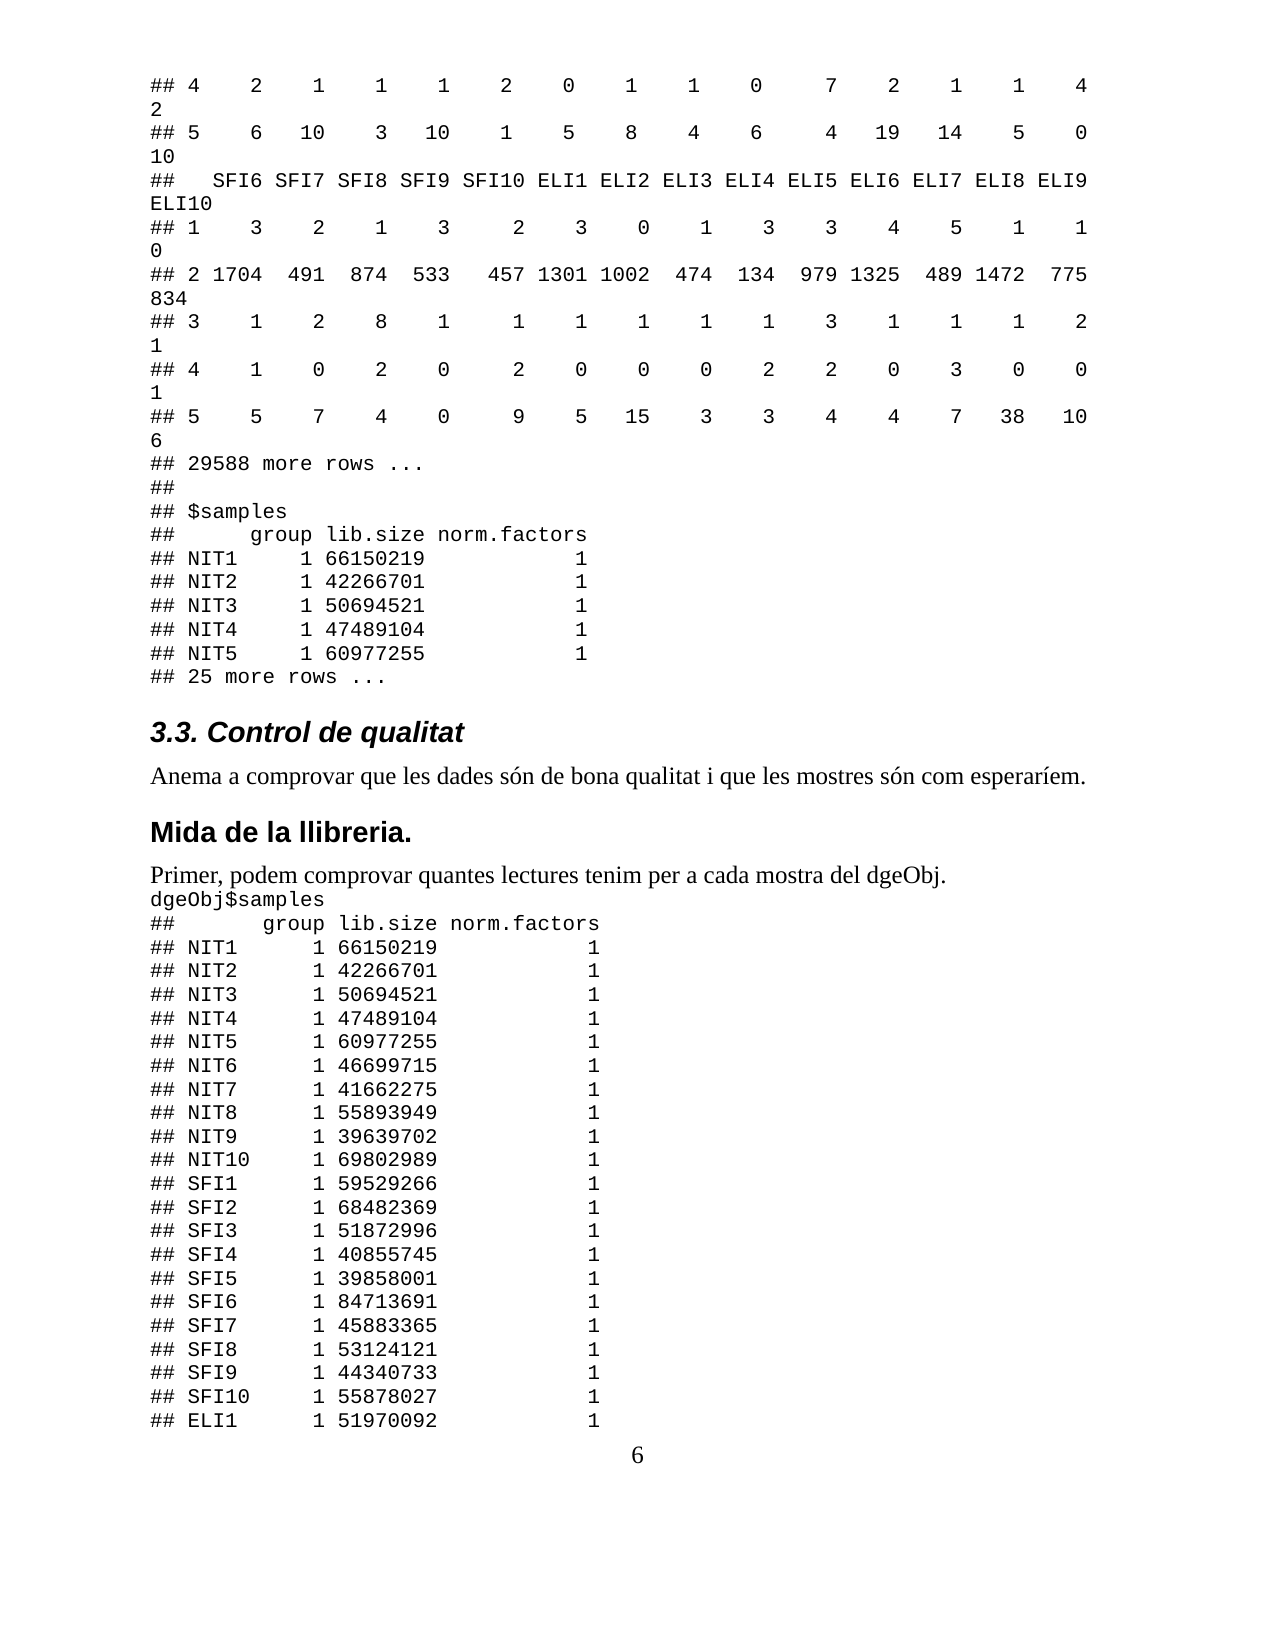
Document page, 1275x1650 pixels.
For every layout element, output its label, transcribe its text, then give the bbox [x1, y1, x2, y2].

text ## 5 6 10 3 10 1 5 8 4 6 4 19 14 5 0 10 [150, 122, 1125, 169]
text ## SFI6 SFI7 SFI8 SFI9 SFI10 ELI1 ELI2 ELI3 ELI4 ELI5 ELI6 ELI7 ELI8 ELI9 ELI10 [150, 169, 1125, 217]
text ## group lib.size norm.factors [150, 913, 1125, 937]
text ## NIT2 1 42266701 1 [150, 572, 1125, 595]
text ## SFI10 1 55878027 1 [150, 1386, 1125, 1409]
text ## 25 more rows ... [150, 666, 1125, 690]
text ## 1 3 2 1 3 2 3 0 1 3 3 4 5 1 1 0 [150, 217, 1125, 264]
text ## SFI1 1 59529266 1 [150, 1173, 1125, 1197]
subtitle Mida de la llibreria. [150, 814, 1125, 848]
text ## NIT5 1 60977255 1 [150, 1031, 1125, 1055]
text ## SFI5 1 39858001 1 [150, 1268, 1125, 1291]
text ## SFI7 1 45883365 1 [150, 1315, 1125, 1339]
text ## 4 2 1 1 1 2 0 1 1 0 7 2 1 1 4 2 [150, 75, 1125, 122]
text ## 5 5 7 4 0 9 5 15 3 3 4 4 7 38 10 6 [150, 406, 1125, 453]
text ## $samples [150, 501, 1125, 524]
text ## ELI1 1 51970092 1 [150, 1409, 1125, 1433]
subtitle 3.3. Control de qualitat [150, 715, 1125, 748]
text ## SFI3 1 51872996 1 [150, 1220, 1125, 1244]
text ## NIT10 1 69802989 1 [150, 1149, 1125, 1173]
text ## group lib.size norm.factors [150, 524, 1125, 548]
text ## SFI8 1 53124121 1 [150, 1339, 1125, 1362]
text ## NIT4 1 47489104 1 [150, 619, 1125, 642]
text ## 2 1704 491 874 533 457 1301 1002 474 134 979 1325 489 1472 775 834 [150, 264, 1125, 311]
text ## NIT3 1 50694521 1 [150, 595, 1125, 619]
text ## NIT5 1 60977255 1 [150, 642, 1125, 666]
text dgeObj$samples [150, 889, 1125, 913]
text ## 4 1 0 2 0 2 0 0 0 2 2 0 3 0 0 1 [150, 359, 1125, 406]
text ## SFI2 1 68482369 1 [150, 1197, 1125, 1220]
text ## NIT1 1 66150219 1 [150, 937, 1125, 960]
text ## SFI4 1 40855745 1 [150, 1244, 1125, 1268]
text ## SFI6 1 84713691 1 [150, 1291, 1125, 1315]
text ## NIT4 1 47489104 1 [150, 1008, 1125, 1031]
text Primer, podem comprovar quantes lectures tenim per a cada mostra del dgeObj. [150, 861, 1125, 889]
text ## NIT8 1 55893949 1 [150, 1102, 1125, 1126]
text ## 3 1 2 8 1 1 1 1 1 1 3 1 1 1 2 1 [150, 311, 1125, 359]
text ## NIT9 1 39639702 1 [150, 1126, 1125, 1149]
text ## NIT1 1 66150219 1 [150, 548, 1125, 572]
text ## 29588 more rows ... [150, 453, 1125, 477]
text ## [150, 477, 1125, 501]
text ## NIT6 1 46699715 1 [150, 1055, 1125, 1078]
text Anema a comprovar que les dades són de bona qualitat i que les mostres són com esperaríem. [150, 761, 1125, 789]
text ## NIT7 1 41662275 1 [150, 1078, 1125, 1102]
text ## NIT2 1 42266701 1 [150, 960, 1125, 984]
text ## SFI9 1 44340733 1 [150, 1362, 1125, 1386]
text ## NIT3 1 50694521 1 [150, 984, 1125, 1008]
